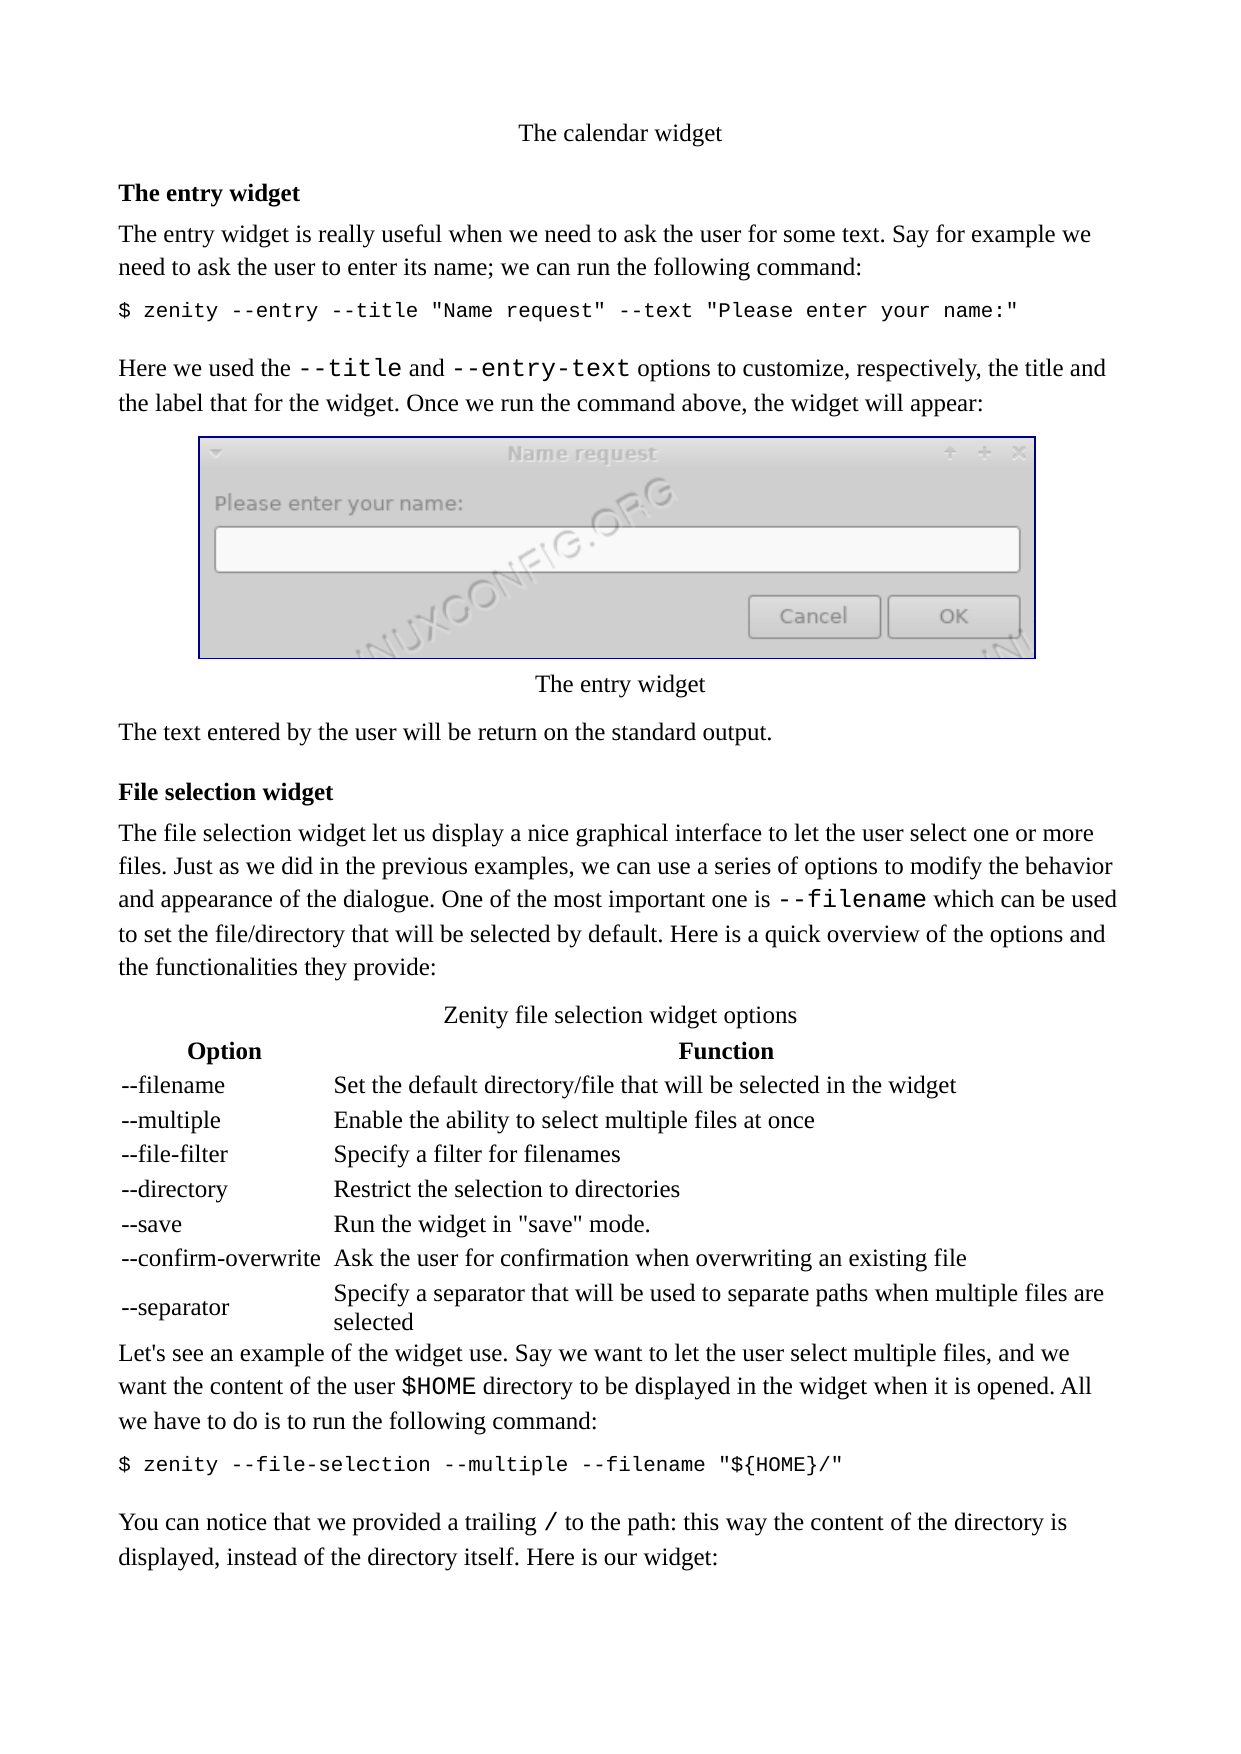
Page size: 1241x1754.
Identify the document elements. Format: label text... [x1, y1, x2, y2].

table_cell Set the default directory/file that will be selected in the widget [330, 1068, 1122, 1102]
table_cell Restrict the selection to directories [330, 1171, 1122, 1206]
text Here we used the --title and --entry-text options to customize, respectively, the title and the label that for the widget. Once we run the command above, the widget will appear: [118, 353, 1122, 417]
table_cell --file-filter [118, 1137, 330, 1171]
text The entry widget [118, 669, 1122, 698]
table_cell --separator [118, 1275, 330, 1338]
table_cell Ask the user for confirmation when overwriting an existing file [330, 1240, 1122, 1275]
text The text entered by the user will be return on the standard output. [118, 717, 1122, 745]
text $ zenity --entry --title "Name request" --text "Please enter your name:" [118, 300, 1122, 324]
table_header Option [118, 1033, 330, 1067]
table_cell --directory [118, 1171, 330, 1206]
table_cell Specify a filter for filenames [330, 1137, 1122, 1171]
table_cell --save [118, 1206, 330, 1240]
text Zenity file selection widget options [118, 1000, 1122, 1028]
picture [200, 438, 1034, 658]
text You can notice that we provided a trailing / to the path: this way the content of the directory is displayed, instead of the directory itself. Here is our widget: [118, 1507, 1122, 1571]
table_cell Run the widget in "save" mode. [330, 1206, 1122, 1240]
text Let's see an example of the widget use. Say we want to let the user select multiple files, and we want the content of the user $HOME directory to be displayed in the widget when it is opened. All we have to do is to run the following command: [118, 1338, 1122, 1435]
subtitle The entry widget [118, 178, 1122, 207]
text The calendar widget [118, 118, 1122, 147]
text The file selection widget let us display a nice graphical interface to let the user select one or more files. Just as we did in the previous examples, we can use a series of options to modify the behavior and appearance of the dialogue. One of the most important one is --filename which can be used to set the file/directory that will be selected by default. Here is a quick overview of the options and the functionalities they provide: [118, 818, 1122, 981]
table_cell --filename [118, 1068, 330, 1102]
table_header Function [330, 1033, 1122, 1067]
table_cell --multiple [118, 1102, 330, 1137]
text $ zenity --file-selection --multiple --filename "${HOME}/" [118, 1454, 1122, 1478]
table_cell Specify a separator that will be used to separate paths when multiple files are selected [330, 1275, 1122, 1338]
subtitle File selection widget [118, 777, 1122, 806]
table_cell Enable the ability to select multiple files at once [330, 1102, 1122, 1137]
text The entry widget is really useful when we need to ask the user for some text. Say for example we need to ask the user to enter its name; we can run the following command: [118, 219, 1122, 281]
table_cell --confirm-overwrite [118, 1240, 330, 1275]
